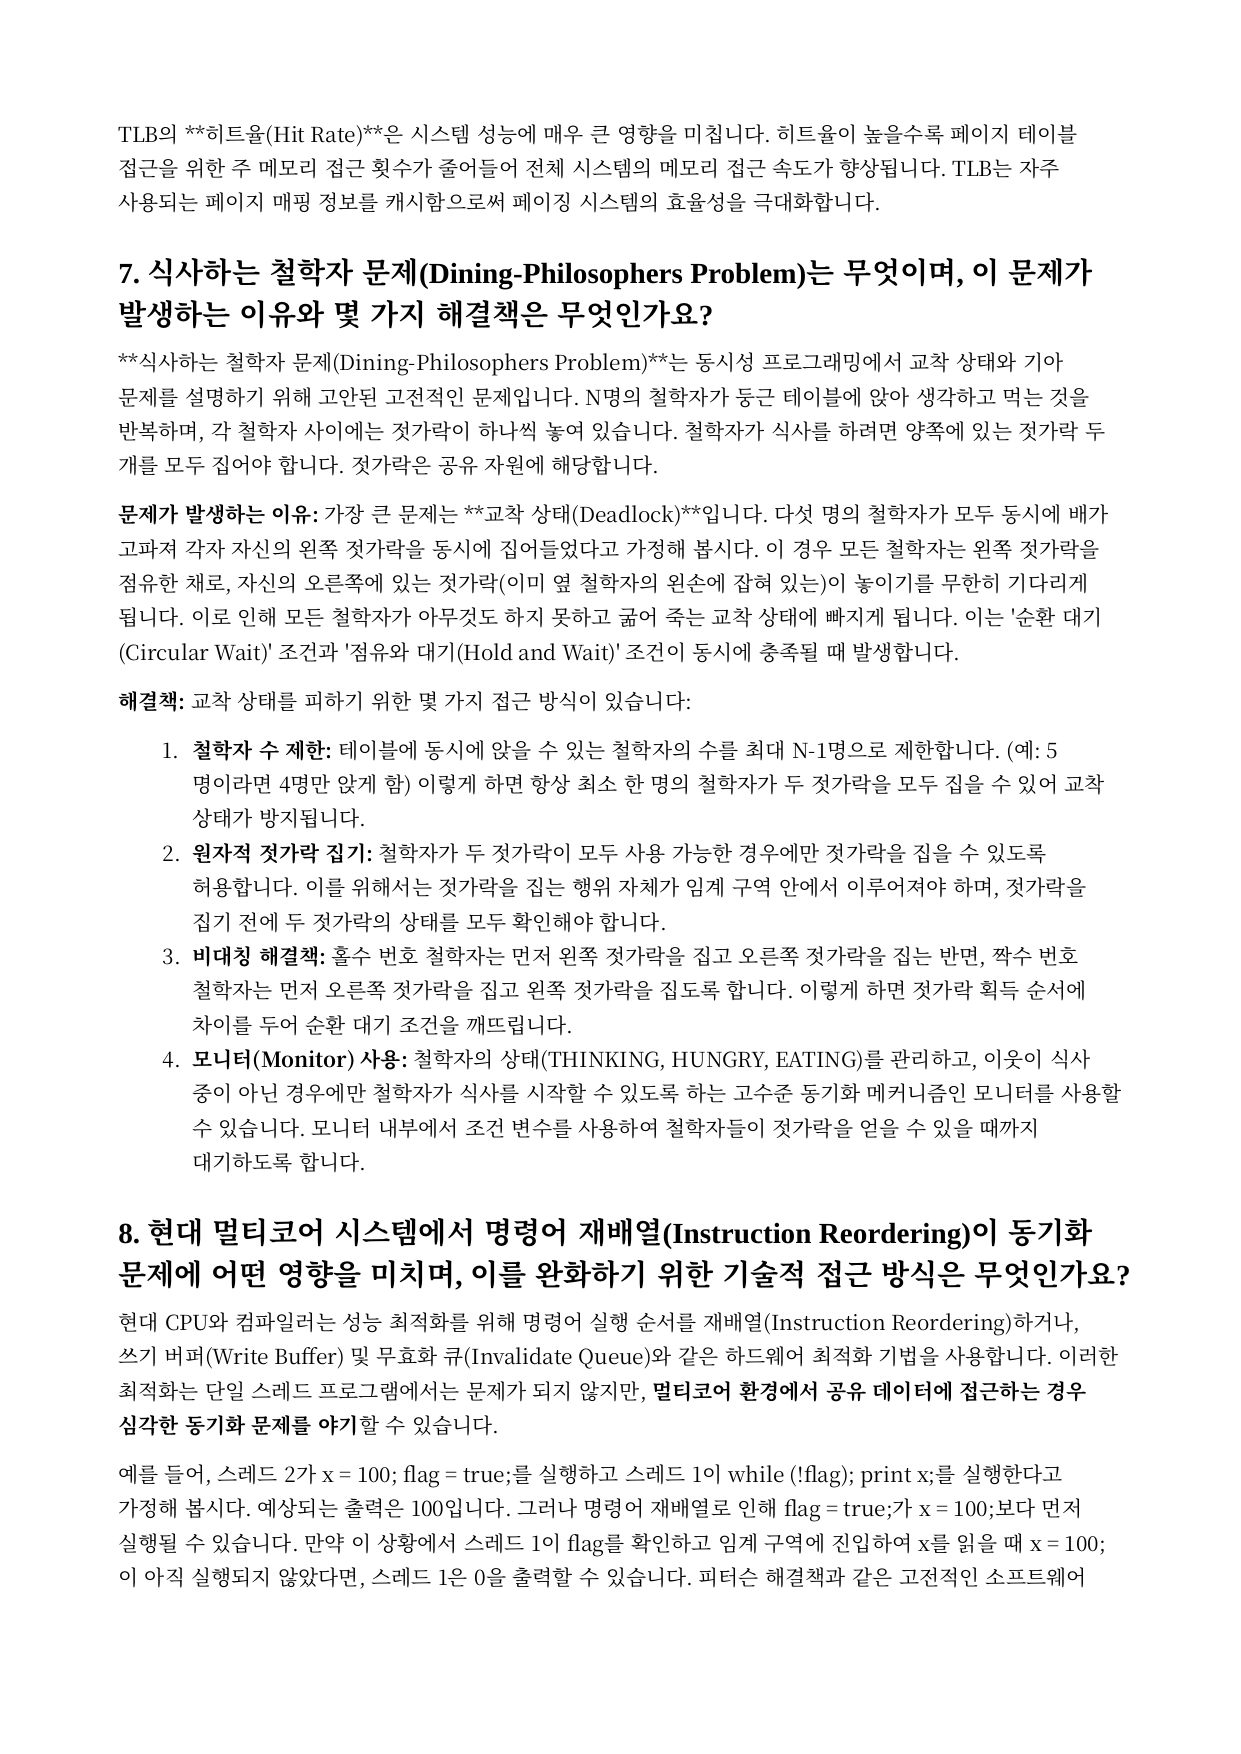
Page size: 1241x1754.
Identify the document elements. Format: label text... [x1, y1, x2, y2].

list 철학자 수 제한: 테이블에 동시에 앉을 수 있는 철학자의 수를 최대 N-1명으로 제한합니다. (예: 5명이라면 4명만 앉게 함) 이렇게 하면 항상 최소 한 명의 철학자가 두 젓가락을 모두 집을 수 있어 교착 상태가 방지됩니다. [162, 734, 1122, 833]
text 예를 들어, 스레드 2가 x = 100; flag = true;를 실행하고 스레드 1이 while (!flag); print x;를 실행한다고 가정해 봅시다. 예상되는 출력은 100입니다. 그러나 명령어 재배열로 인해 flag = true;가 x = 100;보다 먼저 실행될 수 있습니다. 만약 이 상황에서 스레드 1이 flag를 확인하고 임계 구역에 진입하여 x를 읽을 때 x = 100;이 아직 실행되지 않았다면, 스레드 1은 0을 출력할 수 있습니다. 피터슨 해결책과 같은 고전적인 소프트웨어 [118, 1458, 1122, 1592]
list 모니터(Monitor) 사용: 철학자의 상태(THINKING, HUNGRY, EATING)를 관리하고, 이웃이 식사 중이 아닌 경우에만 철학자가 식사를 시작할 수 있도록 하는 고수준 동기화 메커니즘인 모니터를 사용할 수 있습니다. 모니터 내부에서 조건 변수를 사용하여 철학자들이 젓가락을 얻을 수 있을 때까지 대기하도록 합니다. [162, 1043, 1122, 1177]
text 해결책: 교착 상태를 피하기 위한 몇 가지 접근 방식이 있습니다: [118, 685, 1122, 715]
subtitle 7. 식사하는 철학자 문제(Dining-Philosophers Problem)는 무엇이며, 이 문제가 발생하는 이유와 몇 가지 해결책은 무엇인가요? [118, 250, 1122, 334]
list 원자적 젓가락 집기: 철학자가 두 젓가락이 모두 사용 가능한 경우에만 젓가락을 집을 수 있도록 허용합니다. 이를 위해서는 젓가락을 집는 행위 자체가 임계 구역 안에서 이루어져야 하며, 젓가락을 집기 전에 두 젓가락의 상태를 모두 확인해야 합니다. [162, 837, 1122, 936]
text TLB의 **히트율(Hit Rate)**은 시스템 성능에 매우 큰 영향을 미칩니다. 히트율이 높을수록 페이지 테이블 접근을 위한 주 메모리 접근 횟수가 줄어들어 전체 시스템의 메모리 접근 속도가 향상됩니다. TLB는 자주 사용되는 페이지 매핑 정보를 캐시함으로써 페이징 시스템의 효율성을 극대화합니다. [118, 118, 1122, 217]
subtitle 8. 현대 멀티코어 시스템에서 명령어 재배열(Instruction Reordering)이 동기화 문제에 어떤 영향을 미치며, 이를 완화하기 위한 기술적 접근 방식은 무엇인가요? [118, 1210, 1122, 1294]
text 현대 CPU와 컴파일러는 성능 최적화를 위해 명령어 실행 순서를 재배열(Instruction Reordering)하거나, 쓰기 버퍼(Write Buffer) 및 무효화 큐(Invalidate Queue)와 같은 하드웨어 최적화 기법을 사용합니다. 이러한 최적화는 단일 스레드 프로그램에서는 문제가 되지 않지만, 멀티코어 환경에서 공유 데이터에 접근하는 경우 심각한 동기화 문제를 야기할 수 있습니다. [118, 1306, 1122, 1439]
list 비대칭 해결책: 홀수 번호 철학자는 먼저 왼쪽 젓가락을 집고 오른쪽 젓가락을 집는 반면, 짝수 번호 철학자는 먼저 오른쪽 젓가락을 집고 왼쪽 젓가락을 집도록 합니다. 이렇게 하면 젓가락 획득 순서에 차이를 두어 순환 대기 조건을 깨뜨립니다. [162, 940, 1122, 1039]
text 문제가 발생하는 이유: 가장 큰 문제는 **교착 상태(Deadlock)**입니다. 다섯 명의 철학자가 모두 동시에 배가 고파져 각자 자신의 왼쪽 젓가락을 동시에 집어들었다고 가정해 봅시다. 이 경우 모든 철학자는 왼쪽 젓가락을 점유한 채로, 자신의 오른쪽에 있는 젓가락(이미 옆 철학자의 왼손에 잡혀 있는)이 놓이기를 무한히 기다리게 됩니다. 이로 인해 모든 철학자가 아무것도 하지 못하고 굶어 죽는 교착 상태에 빠지게 됩니다. 이는 '순환 대기(Circular Wait)' 조건과 '점유와 대기(Hold and Wait)' 조건이 동시에 충족될 때 발생합니다. [118, 499, 1122, 666]
text **식사하는 철학자 문제(Dining-Philosophers Problem)**는 동시성 프로그래밍에서 교착 상태와 기아 문제를 설명하기 위해 고안된 고전적인 문제입니다. N명의 철학자가 둥근 테이블에 앉아 생각하고 먹는 것을 반복하며, 각 철학자 사이에는 젓가락이 하나씩 놓여 있습니다. 철학자가 식사를 하려면 양쪽에 있는 젓가락 두 개를 모두 집어야 합니다. 젓가락은 공유 자원에 해당합니다. [118, 347, 1122, 480]
